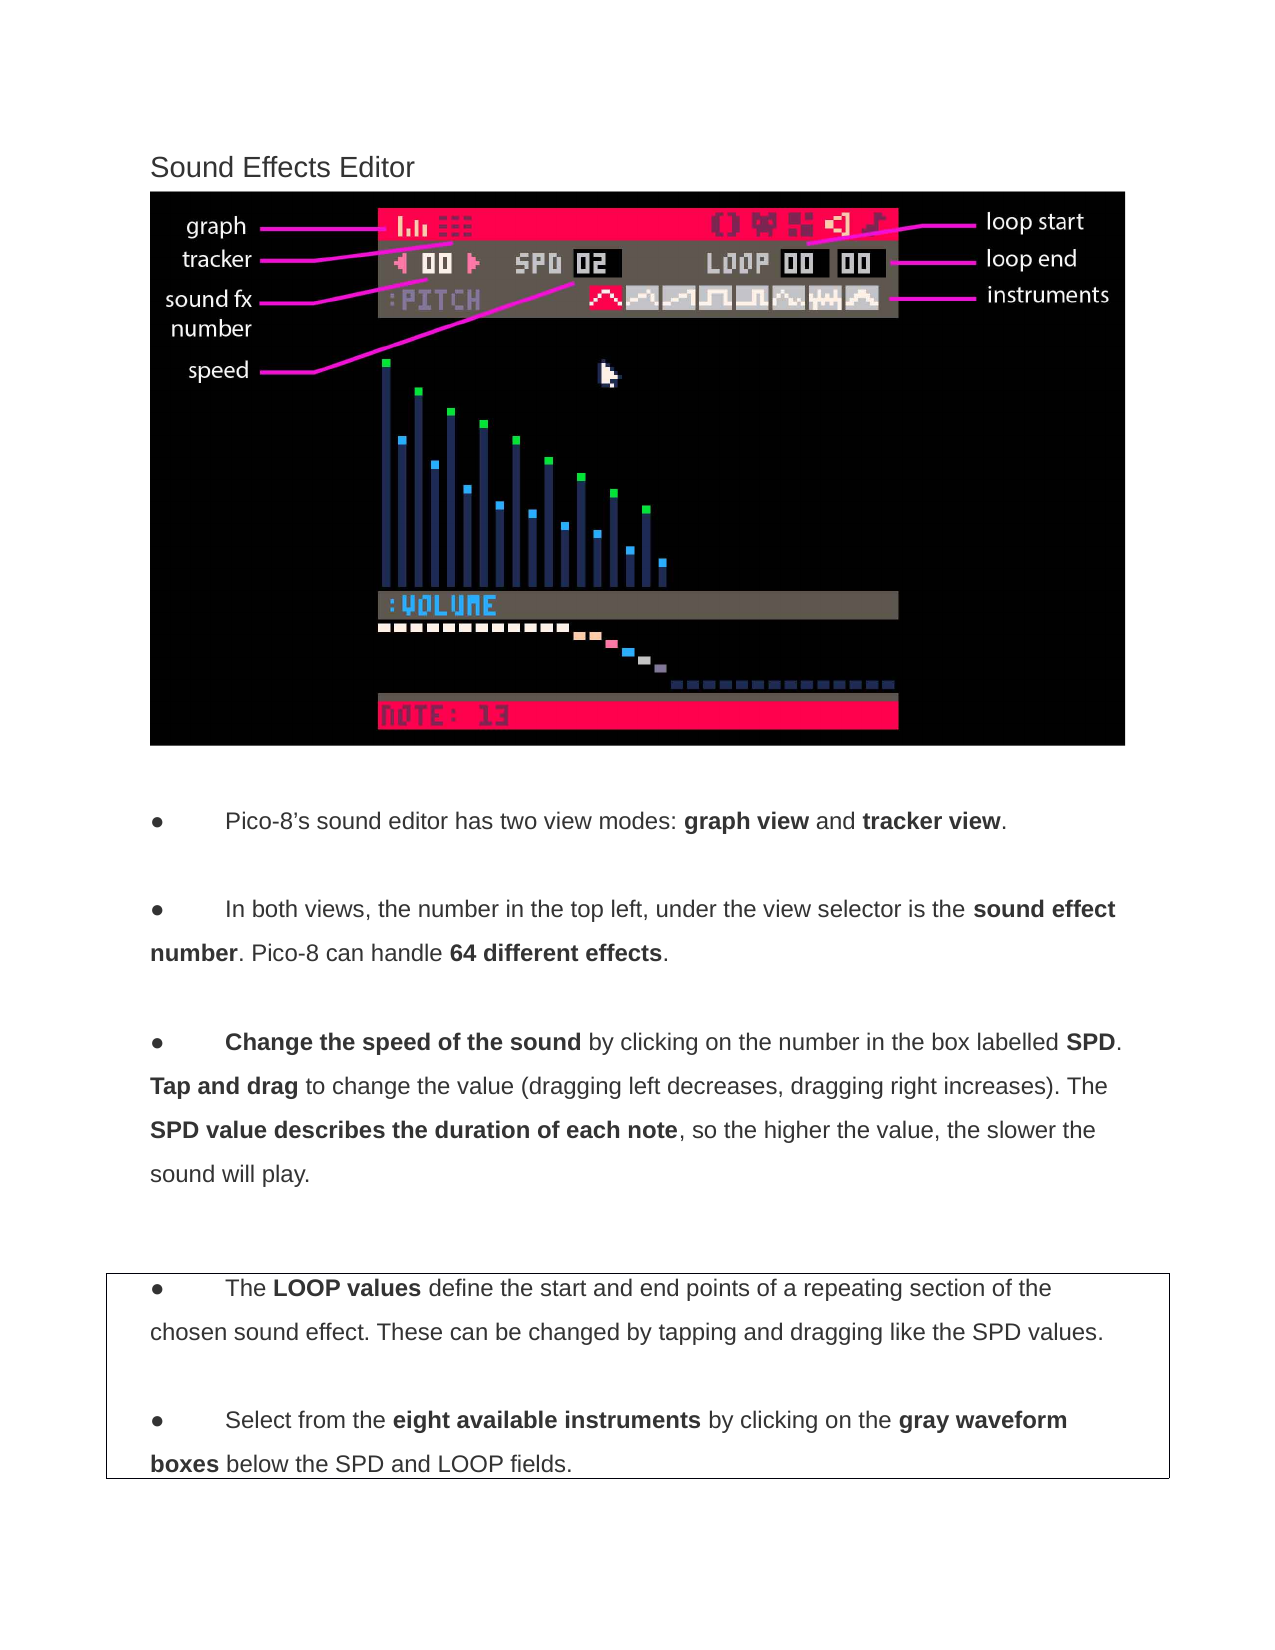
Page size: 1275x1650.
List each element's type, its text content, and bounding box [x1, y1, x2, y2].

list Select from the eight available instruments by clicking on the gray waveform boxes below the SPD and LOOP fields. [107, 1406, 1169, 1478]
picture [150, 191, 1125, 746]
list In both views, the number in the top left, under the view selector is the sound effect number. Pico-8 can handle 64 different effects. [150, 895, 1125, 967]
list Pico-8’s sound editor has two view modes: graph view and tracker view. [150, 807, 1125, 834]
list Change the speed of the sound by clicking on the number in the box labelled SPD. Tap and drag to change the value (dragging left decreases, dragging right increases). The SPD value describes the duration of each note, so the higher the value, the slower the sound will play. [150, 1028, 1125, 1188]
subtitle Sound Effects Editor [150, 150, 1125, 183]
list The LOOP values define the start and end points of a repeating section of the chosen sound effect. These can be changed by tapping and dragging like the SPD values. [107, 1274, 1169, 1346]
